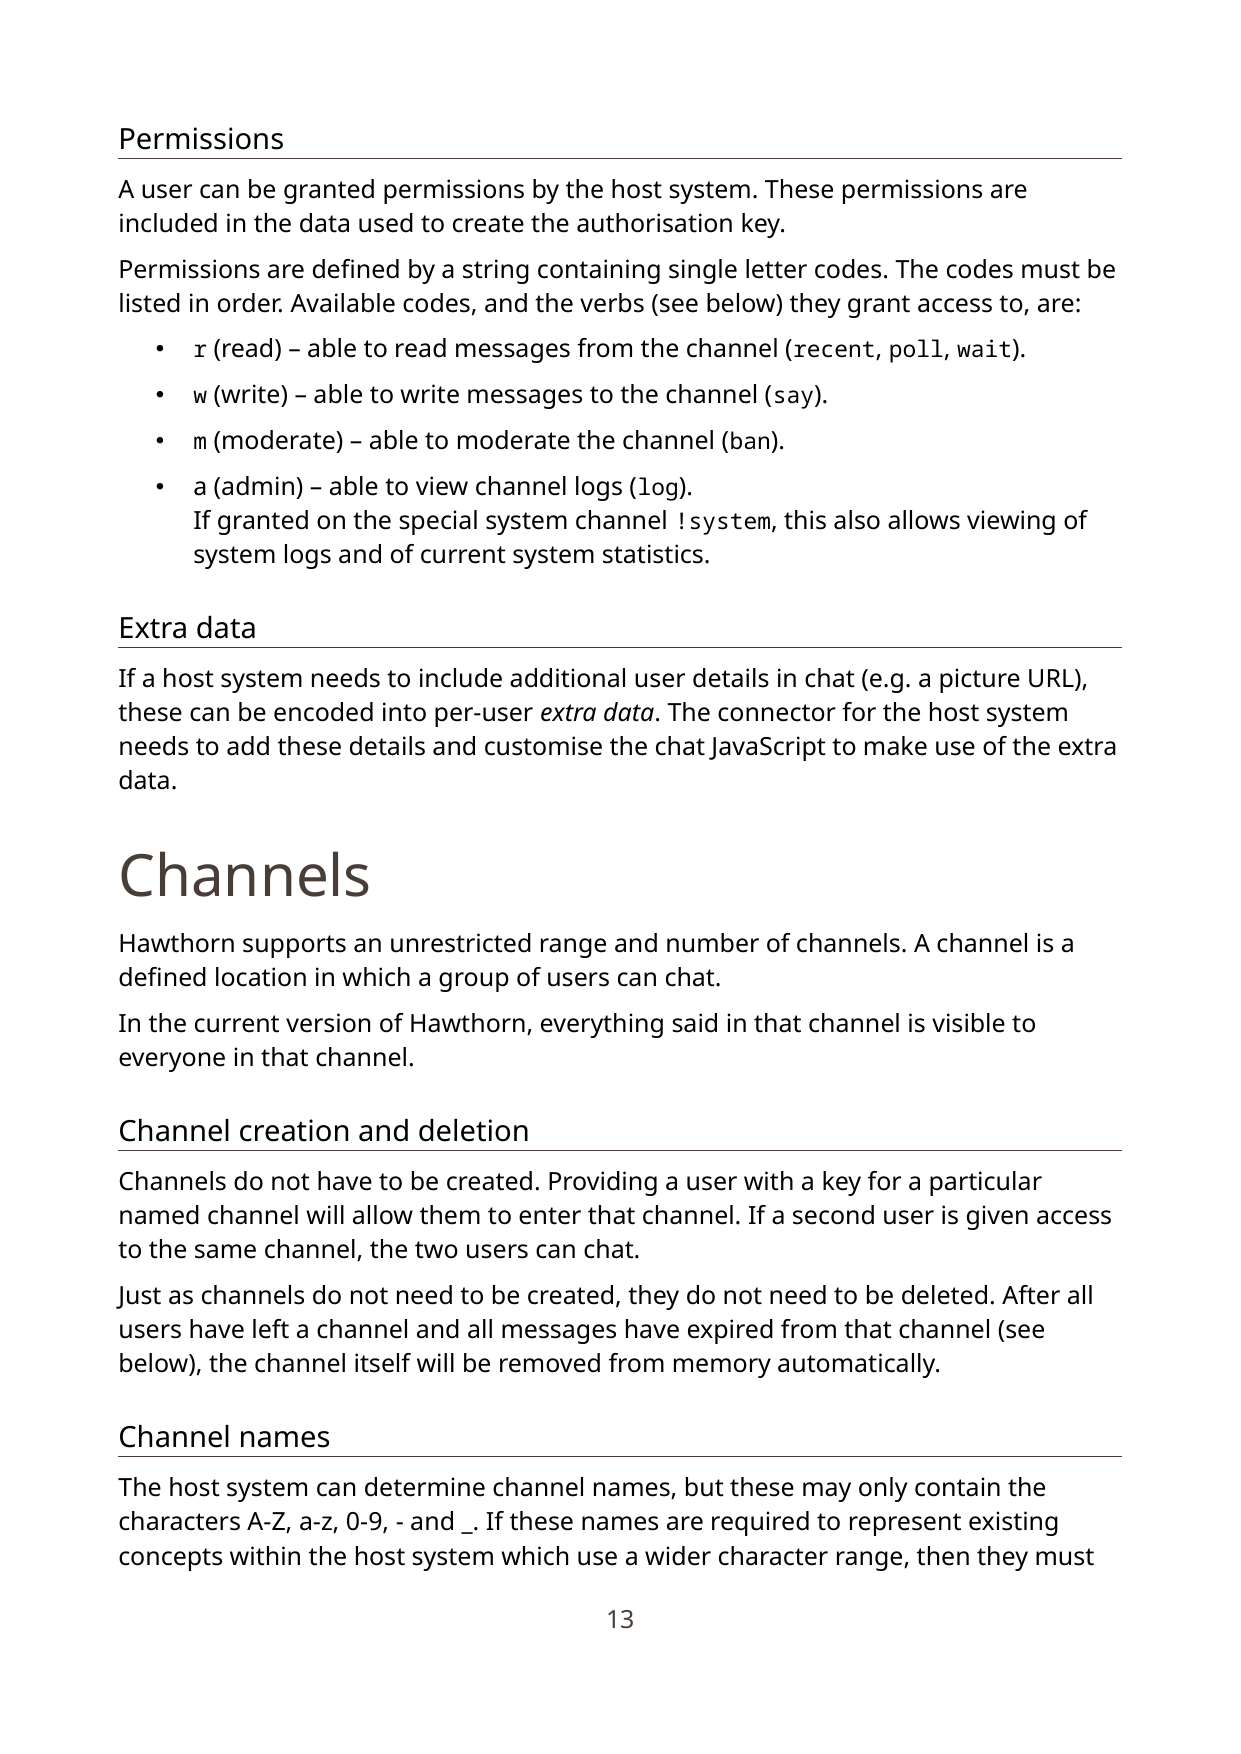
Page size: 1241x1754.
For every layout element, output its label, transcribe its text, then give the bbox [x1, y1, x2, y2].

subtitle Channels [118, 834, 1122, 913]
text A user can be granted permissions by the host system. These permissions are included in the data used to create the authorisation key. [118, 171, 1122, 239]
text If a host system needs to include additional user details in chat (e.g. a picture URL), these can be encoded into per-user extra data. The connector for the host system needs to add these details and customise the chat JavaScript to make use of the extra data. [118, 661, 1122, 797]
subtitle Extra data [118, 608, 1122, 647]
text Just as channels do not need to be created, they do not need to be deleted. After all users have left a channel and all messages have expired from that channel (see below), the channel itself will be removed from memory automatically. [118, 1278, 1122, 1380]
text In the current version of Hawthorn, everything said in that channel is visible to everyone in that channel. [118, 1006, 1122, 1074]
subtitle Channel names [118, 1417, 1122, 1456]
list r (read) – able to read messages from the channel (recent, poll, wait). [156, 331, 1122, 365]
subtitle Channel creation and deletion [118, 1111, 1122, 1150]
text Hawthorn supports an unrestricted range and number of channels. A channel is a defined location in which a group of users can chat. [118, 926, 1122, 994]
text Channels do not have to be created. Providing a user with a key for a particular named channel will allow them to enter that channel. If a second user is given access to the same channel, the two users can chat. [118, 1164, 1122, 1266]
list a (admin) – able to view channel logs (log). If granted on the special system channel !system, this also allows viewing of system logs and of current system statistics. [156, 469, 1122, 571]
text The host system can determine channel names, but these may only contain the characters A-Z, a-z, 0-9, - and _. If these names are required to represent existing concepts within the host system which use a wider character range, then they must [118, 1470, 1122, 1572]
list m (moderate) – able to moderate the channel (ban). [156, 423, 1122, 457]
subtitle Permissions [118, 118, 1122, 158]
text Permissions are defined by a string containing single letter codes. The codes must be listed in order. Available codes, and the verbs (see below) they grant access to, are: [118, 251, 1122, 319]
list w (write) – able to write messages to the channel (say). [156, 377, 1122, 411]
